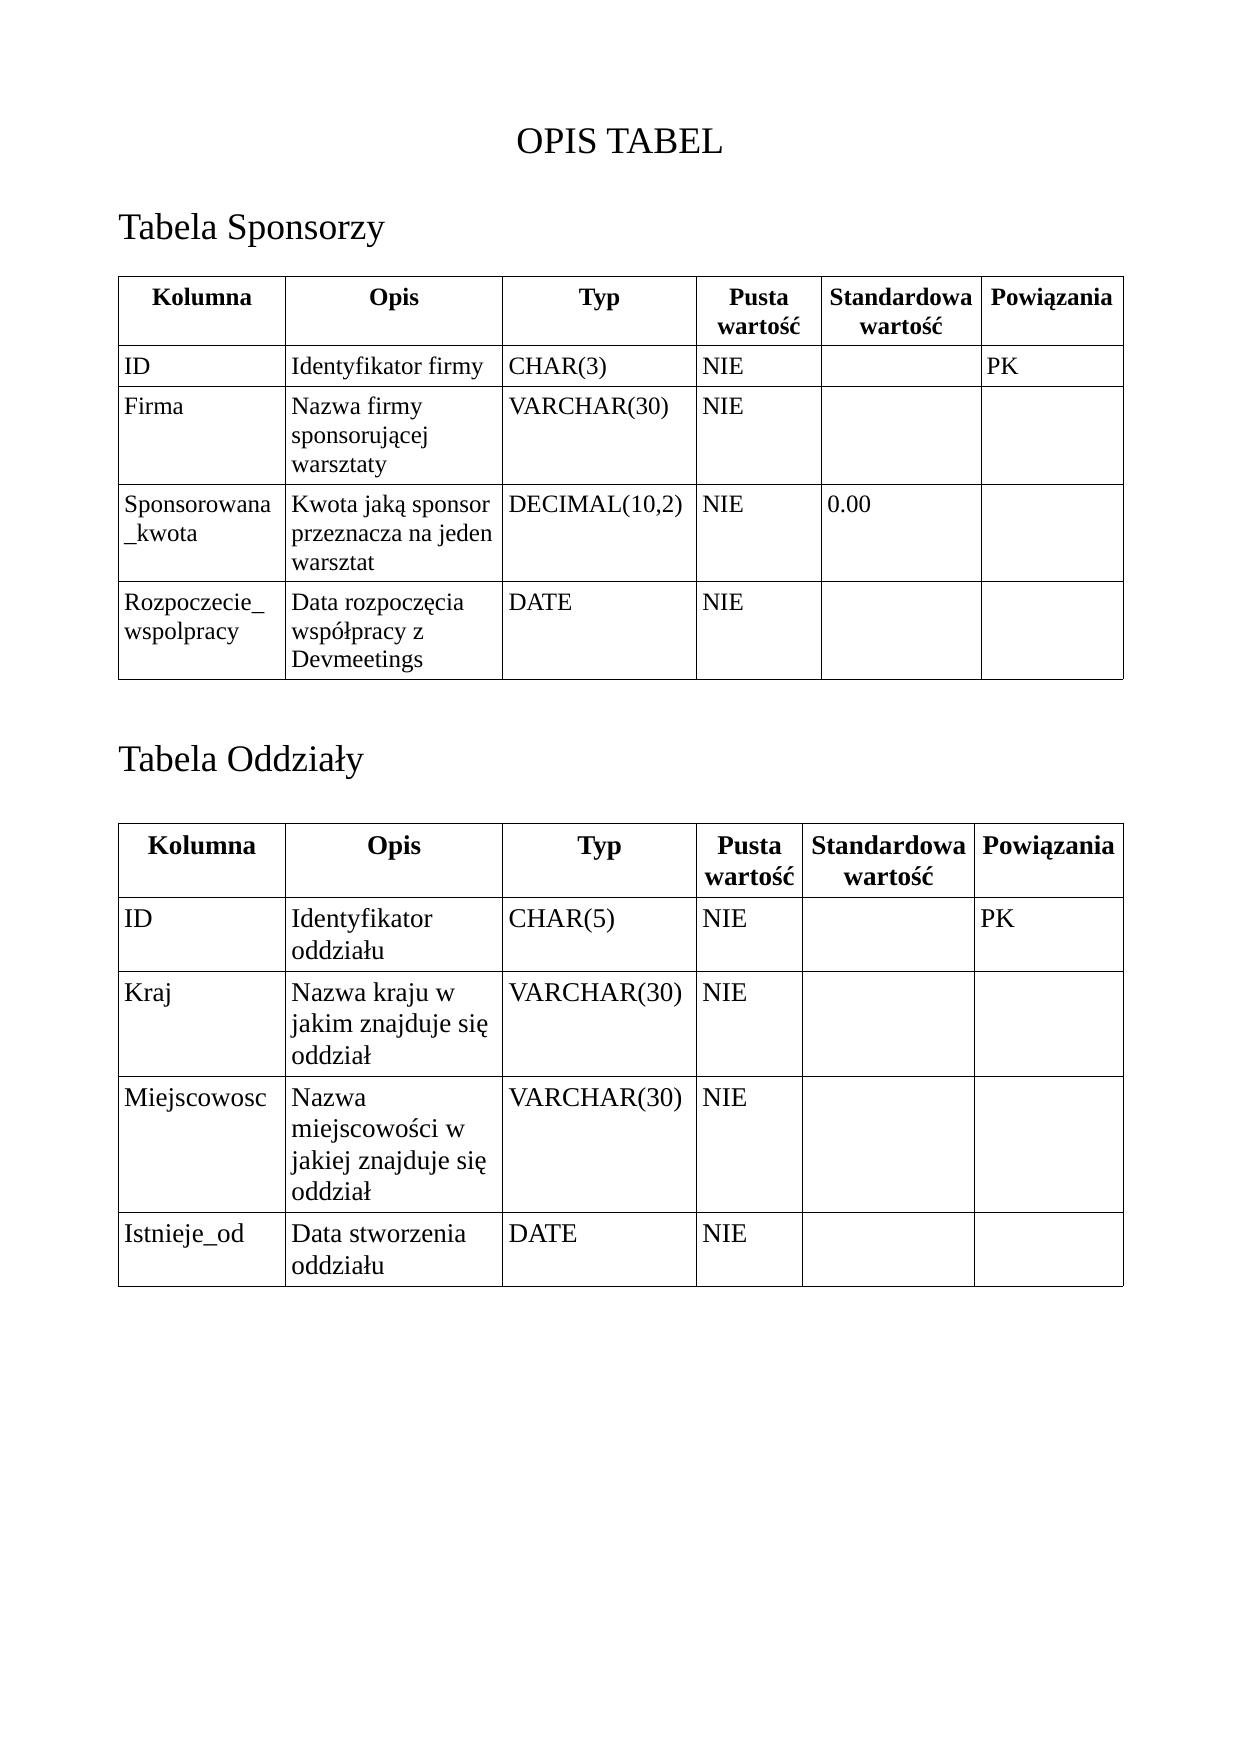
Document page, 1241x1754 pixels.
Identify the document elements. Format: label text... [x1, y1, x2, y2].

table_cell NIE [697, 1077, 802, 1212]
table_cell [982, 387, 1123, 483]
table_cell [982, 582, 1123, 679]
table_cell Miejscowosc [119, 1077, 285, 1212]
table_cell Firma [119, 387, 285, 483]
table_cell Identyfikator oddziału [286, 898, 502, 971]
table_cell VARCHAR(30) [503, 972, 696, 1076]
table_cell NIE [697, 485, 821, 581]
table_header Standardowa wartość [803, 824, 974, 897]
table_cell [803, 1213, 974, 1286]
table_cell 0.00 [822, 485, 981, 581]
table_cell [822, 582, 981, 679]
table_cell Nazwa firmy sponsorującej warsztaty [286, 387, 502, 483]
text Tabela Oddziały [118, 737, 1122, 780]
table_cell ID [119, 898, 285, 971]
table_header Typ [503, 277, 696, 345]
table_header Pusta wartość [697, 824, 802, 897]
table_header Standardowa wartość [822, 277, 981, 345]
table_header Kolumna [119, 277, 285, 345]
table_cell [803, 972, 974, 1076]
table_cell Rozpoczecie_wspolpracy [119, 582, 285, 679]
table_cell CHAR(3) [503, 346, 696, 386]
table_cell [803, 898, 974, 971]
table_cell PK [975, 898, 1123, 971]
table_cell [822, 346, 981, 386]
table_cell VARCHAR(30) [503, 387, 696, 483]
table_cell Istnieje_od [119, 1213, 285, 1286]
table_header Opis [286, 277, 502, 345]
table_cell NIE [697, 387, 821, 483]
table_cell NIE [697, 1213, 802, 1286]
table_cell Nazwa miejscowości w jakiej znajduje się oddział [286, 1077, 502, 1212]
table_header Opis [286, 824, 502, 897]
table_cell Data stworzenia oddziału [286, 1213, 502, 1286]
table_cell [975, 972, 1123, 1076]
table_header Kolumna [119, 824, 285, 897]
table_cell [982, 485, 1123, 581]
table_cell CHAR(5) [503, 898, 696, 971]
table_header Powiązania [975, 824, 1123, 897]
table_header Powiązania [982, 277, 1123, 345]
table_cell NIE [697, 582, 821, 679]
table_header Pusta wartość [697, 277, 821, 345]
table_cell DECIMAL(10,2) [503, 485, 696, 581]
table_cell [803, 1077, 974, 1212]
table_cell Kraj [119, 972, 285, 1076]
table_cell NIE [697, 898, 802, 971]
table_header Typ [503, 824, 696, 897]
table_cell DATE [503, 1213, 696, 1286]
table_cell PK [982, 346, 1123, 386]
table_cell ID [119, 346, 285, 386]
table_cell [975, 1213, 1123, 1286]
text Tabela Sponsorzy [118, 204, 1122, 247]
table_cell Identyfikator firmy [286, 346, 502, 386]
table_cell NIE [697, 972, 802, 1076]
table_cell Data rozpoczęcia współpracy z Devmeetings [286, 582, 502, 679]
table_cell VARCHAR(30) [503, 1077, 696, 1212]
table_cell [822, 387, 981, 483]
text OPIS TABEL [118, 118, 1122, 161]
table_cell NIE [697, 346, 821, 386]
table_cell DATE [503, 582, 696, 679]
table_cell Kwota jaką sponsor przeznacza na jeden warsztat [286, 485, 502, 581]
table_cell Sponsorowana_kwota [119, 485, 285, 581]
table_cell Nazwa kraju w jakim znajduje się oddział [286, 972, 502, 1076]
table_cell [975, 1077, 1123, 1212]
